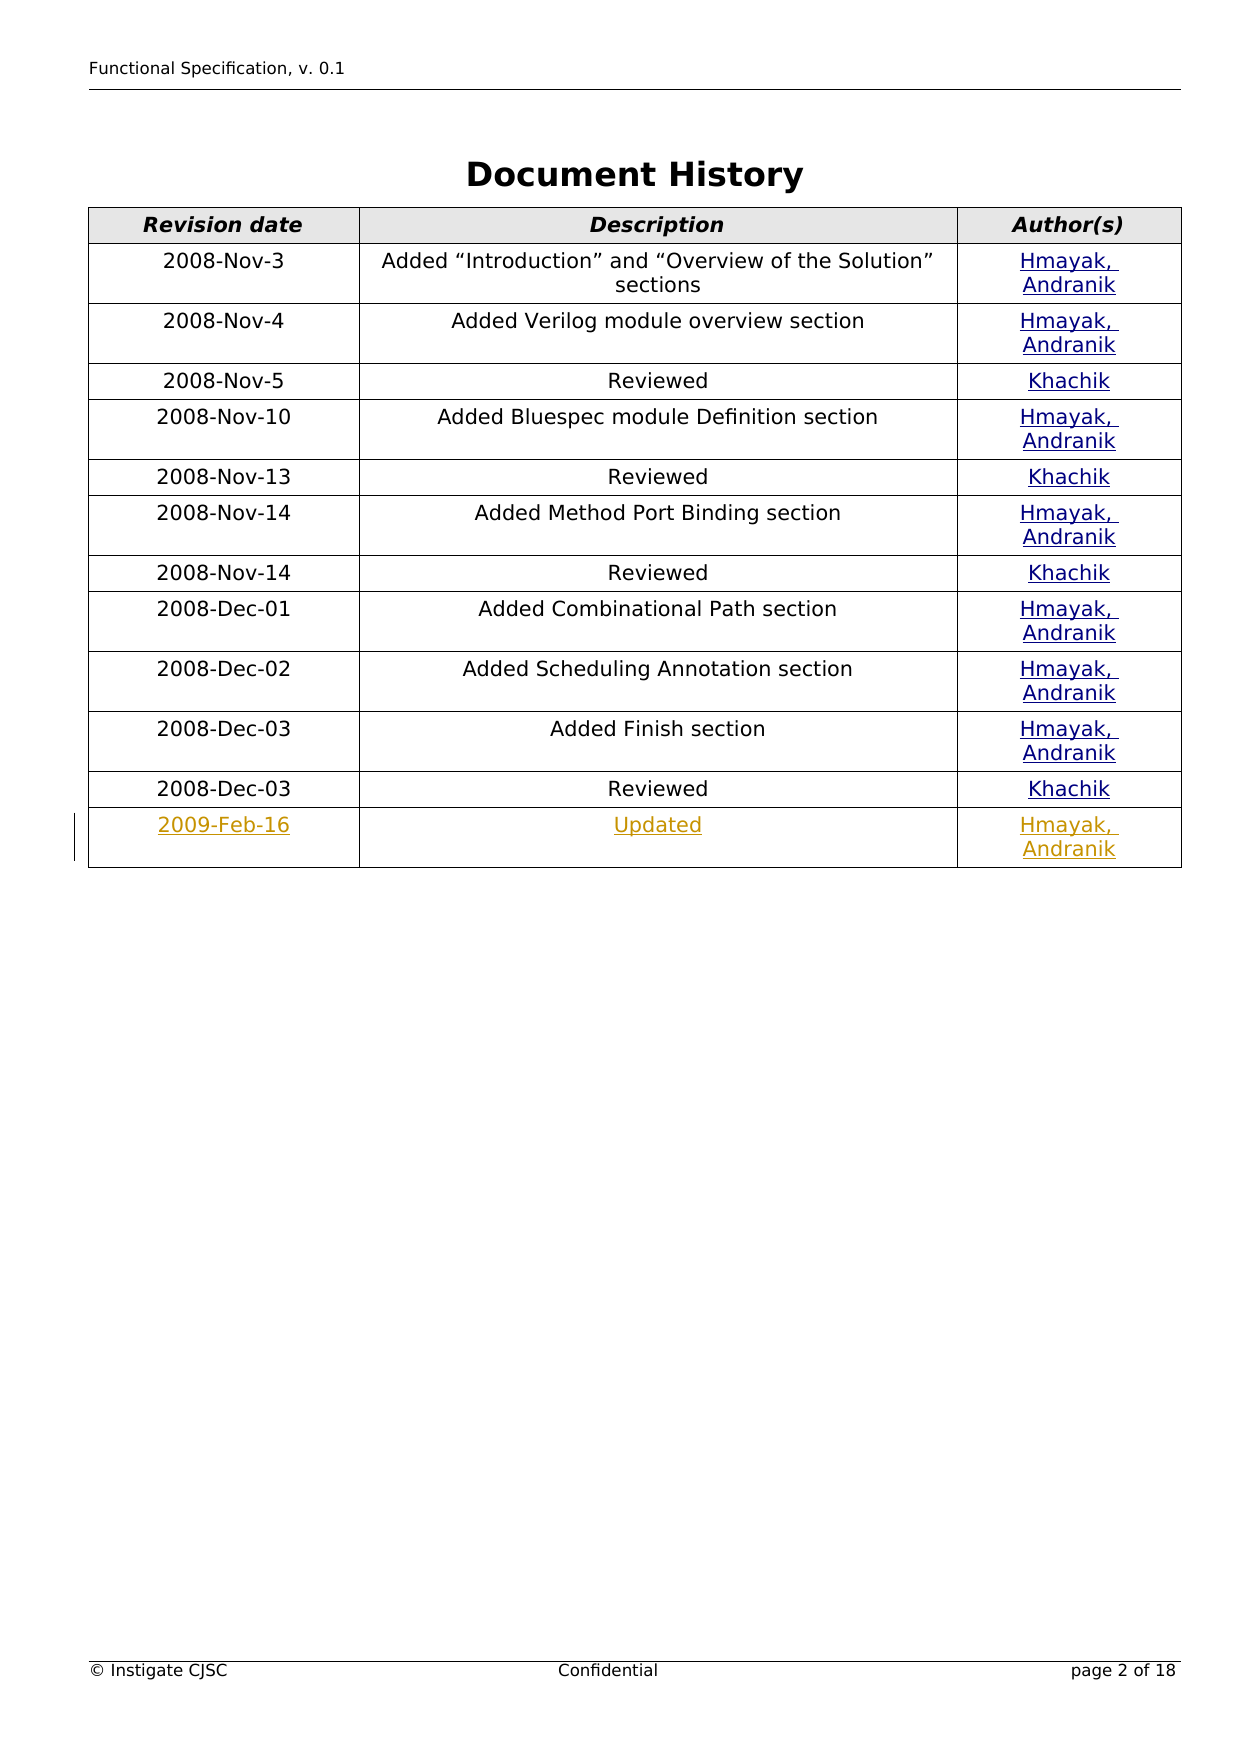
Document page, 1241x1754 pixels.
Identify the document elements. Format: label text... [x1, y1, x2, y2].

table_header Revision date [89, 208, 359, 243]
table_cell Added Finish section [360, 712, 957, 771]
table_cell Added “Introduction” and “Overview of the Solution” sections [360, 244, 957, 303]
table_cell Hmayak, Andranik [958, 244, 1181, 303]
table_cell Hmayak, Andranik [958, 400, 1181, 459]
table_cell Hmayak, Andranik [958, 808, 1181, 867]
table_cell Khachik [958, 556, 1181, 591]
table_cell 2008-Nov-3 [89, 244, 359, 303]
table_cell Added Bluespec module Definition section [360, 400, 957, 459]
table_header Description [360, 208, 957, 243]
table_cell 2008-Nov-5 [89, 364, 359, 399]
table_cell Hmayak, Andranik [958, 652, 1181, 711]
table_cell 2008-Nov-4 [89, 304, 359, 363]
table_cell Hmayak, Andranik [958, 304, 1181, 363]
table_cell Khachik [958, 772, 1181, 807]
table_cell Reviewed [360, 772, 957, 807]
table_cell Hmayak, Andranik [958, 592, 1181, 651]
table_header Author(s) [958, 208, 1181, 243]
table_cell 2008-Nov-13 [89, 460, 359, 495]
table_cell 2008-Dec-03 [89, 712, 359, 771]
table_cell 2008-Nov-14 [89, 496, 359, 555]
table_cell Updated [360, 808, 957, 867]
table_cell Reviewed [360, 460, 957, 495]
table_cell 2008-Nov-14 [89, 556, 359, 591]
table_cell Khachik [958, 460, 1181, 495]
table_cell 2008-Dec-02 [89, 652, 359, 711]
table_cell Khachik [958, 364, 1181, 399]
table_cell Hmayak, Andranik [958, 496, 1181, 555]
table_cell Reviewed [360, 556, 957, 591]
table_cell Added Verilog module overview section [360, 304, 957, 363]
table_cell Added Scheduling Annotation section [360, 652, 957, 711]
table_cell 2008-Dec-01 [89, 592, 359, 651]
table_cell Hmayak, Andranik [958, 712, 1181, 771]
table_cell 2008-Nov-10 [89, 400, 359, 459]
table_cell 2008-Dec-03 [89, 772, 359, 807]
table_cell Reviewed [360, 364, 957, 399]
table_cell 2009-Feb-16 [89, 808, 359, 867]
text Document History [88, 156, 1181, 195]
table_cell Added Combinational Path section [360, 592, 957, 651]
table_cell Added Method Port Binding section [360, 496, 957, 555]
